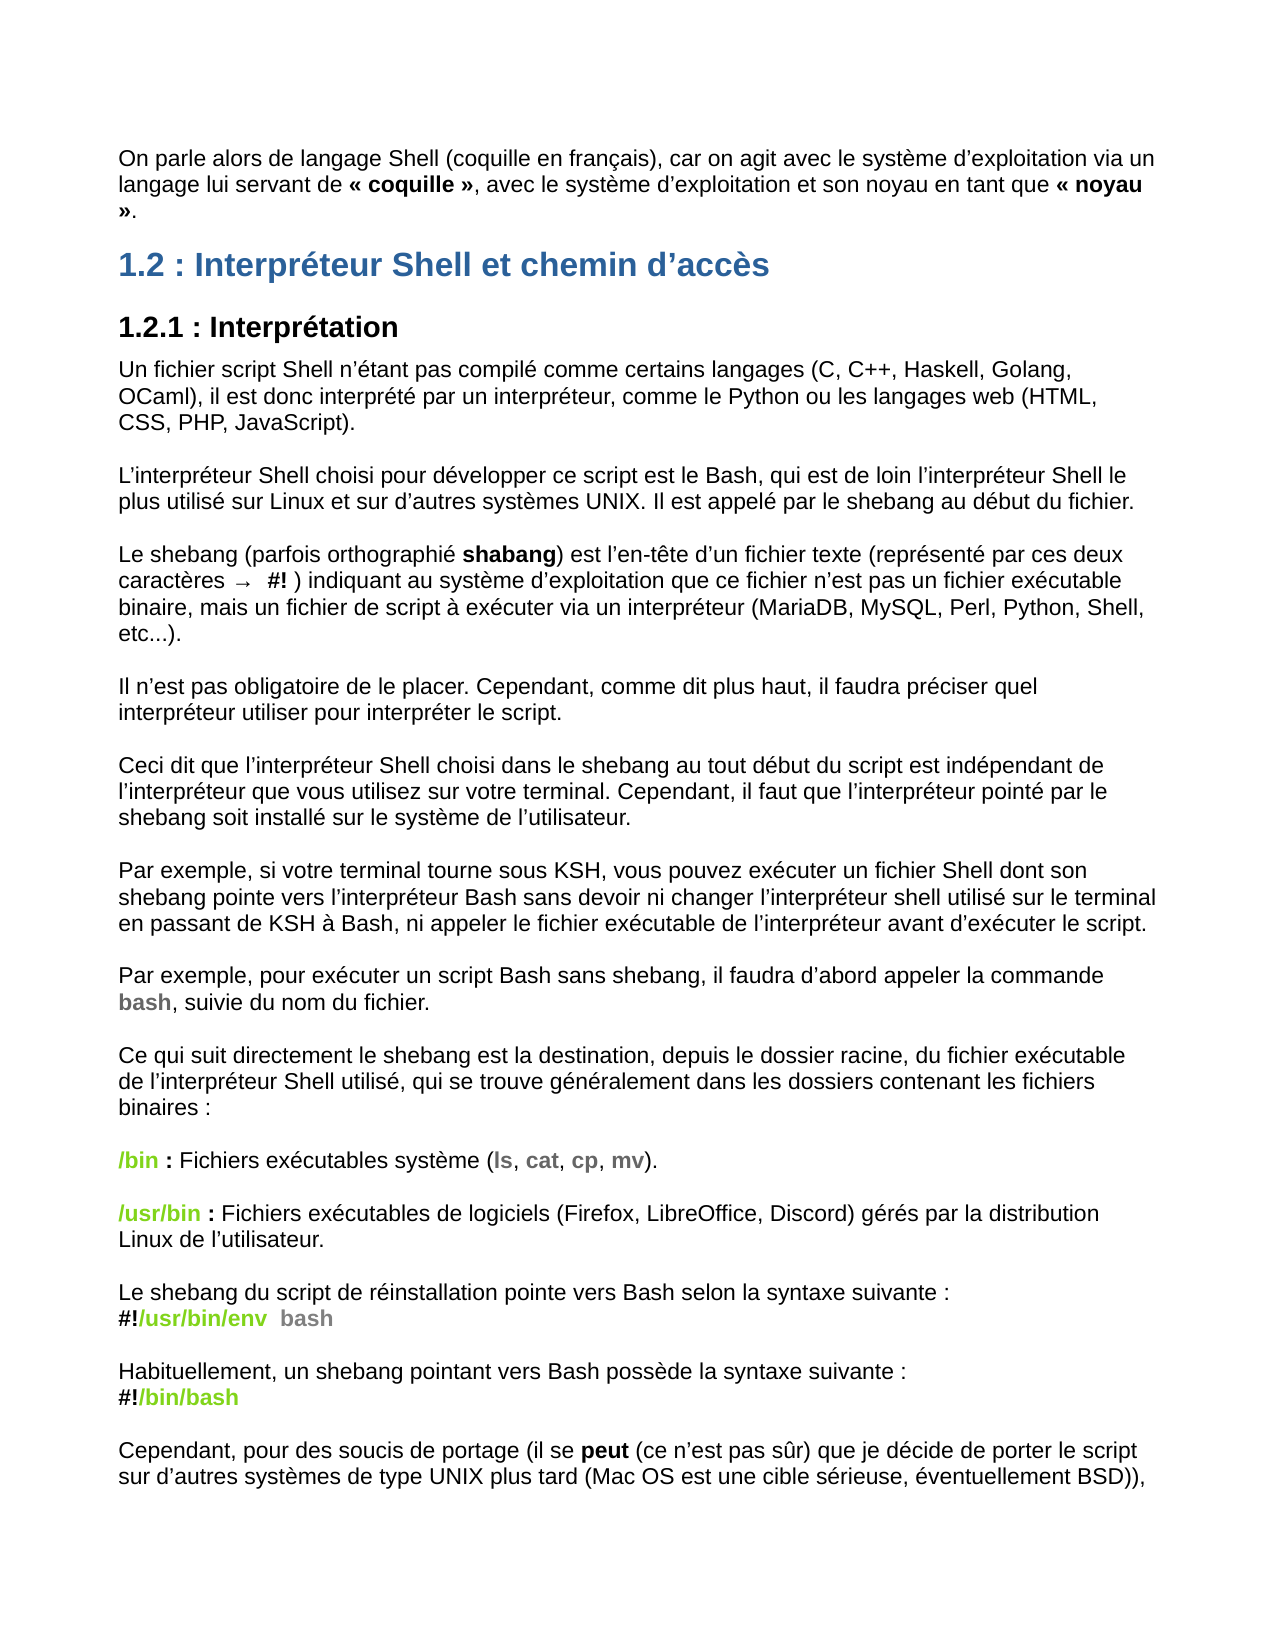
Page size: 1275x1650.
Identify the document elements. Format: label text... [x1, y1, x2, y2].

text Le shebang (parfois orthographié shabang) est l’en-tête d’un fichier texte (représenté par ces deux caractères → #! ) indiquant au système d’exploitation que ce fichier n’est pas un fichier exécutable binaire, mais un fichier de script à exécuter via un interpréteur (MariaDB, MySQL, Perl, Python, Shell, etc...). [118, 541, 1157, 646]
text Le shebang du script de réinstallation pointe vers Bash selon la syntaxe suivante : [118, 1279, 1157, 1305]
text Cependant, pour des soucis de portage (il se peut (ce n’est pas sûr) que je décide de porter le script sur d’autres systèmes de type UNIX plus tard (Mac OS est une cible sérieuse, éventuellement BSD)), [118, 1437, 1157, 1489]
text Il n’est pas obligatoire de le placer. Cependant, comme dit plus haut, il faudra préciser quel interpréteur utiliser pour interpréter le script. [118, 673, 1157, 725]
text /usr/bin : Fichiers exécutables de logiciels (Firefox, LibreOffice, Discord) gérés par la distribution Linux de l’utilisateur. [118, 1200, 1157, 1252]
text Habituellement, un shebang pointant vers Bash possède la syntaxe suivante : [118, 1358, 1157, 1384]
text Un fichier script Shell n’étant pas compilé comme certains langages (C, C++, Haskell, Golang, OCaml), il est donc interprété par un interpréteur, comme le Python ou les langages web (HTML, CSS, PHP, JavaScript). [118, 356, 1157, 435]
text Par exemple, pour exécuter un script Bash sans shebang, il faudra d’abord appeler la commande bash, suivie du nom du fichier. [118, 962, 1157, 1015]
text /bin : Fichiers exécutables système (ls, cat, cp, mv). [118, 1147, 1157, 1173]
subtitle 1.2 : Interpréteur Shell et chemin d’accès [118, 244, 1157, 283]
text Par exemple, si votre terminal tourne sous KSH, vous pouvez exécuter un fichier Shell dont son shebang pointe vers l’interpréteur Bash sans devoir ni changer l’interpréteur shell utilisé sur le terminal en passant de KSH à Bash, ni appeler le fichier exécutable de l’interpréteur avant d’exécuter le script. [118, 857, 1157, 936]
subtitle 1.2.1 : Interprétation [118, 310, 1157, 344]
text Ceci dit que l’interpréteur Shell choisi dans le shebang au tout début du script est indépendant de l’interpréteur que vous utilisez sur votre terminal. Cependant, il faut que l’interpréteur pointé par le shebang soit installé sur le système de l’utilisateur. [118, 752, 1157, 831]
text On parle alors de langage Shell (coquille en français), car on agit avec le système d’exploitation via un langage lui servant de « coquille », avec le système d’exploitation et son noyau en tant que « noyau ». [118, 144, 1157, 223]
text L’interpréteur Shell choisi pour développer ce script est le Bash, qui est de loin l’interpréteur Shell le plus utilisé sur Linux et sur d’autres systèmes UNIX. Il est appelé par le shebang au début du fichier. [118, 462, 1157, 514]
text #!/bin/bash [118, 1384, 1157, 1411]
text #!/usr/bin/env bash [118, 1305, 1157, 1331]
text Ce qui suit directement le shebang est la destination, depuis le dossier racine, du fichier exécutable de l’interpréteur Shell utilisé, qui se trouve généralement dans les dossiers contenant les fichiers binaires : [118, 1042, 1157, 1121]
